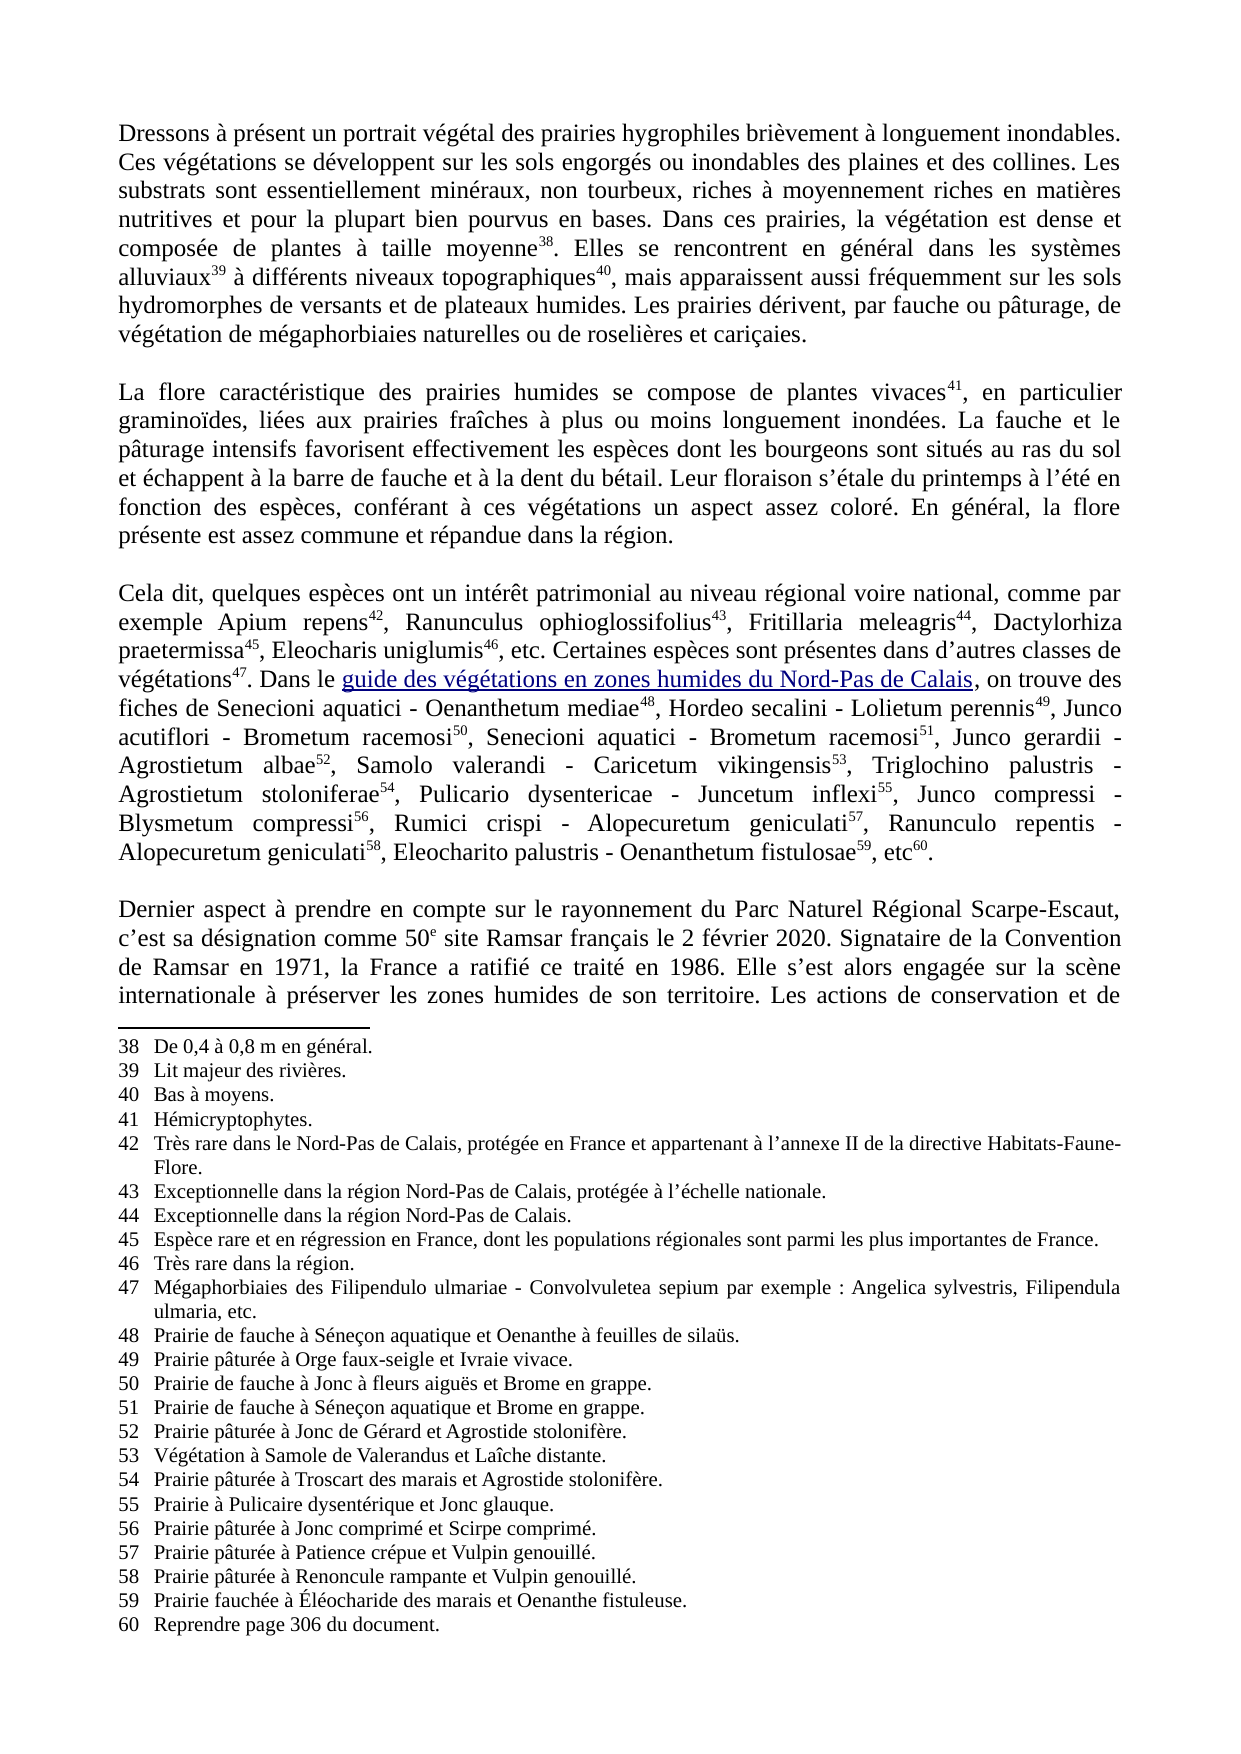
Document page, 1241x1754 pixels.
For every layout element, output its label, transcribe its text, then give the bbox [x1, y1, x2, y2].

text Lit majeur des rivières. [118, 1058, 1122, 1082]
text Dressons à présent un portrait végétal des prairies hygrophiles brièvement à longuement inondables. Ces végétations se développent sur les sols engorgés ou inondables des plaines et des collines. Les substrats sont essentiellement minéraux, non tourbeux, riches à moyennement riches en matières nutritives et pour la plupart bien pourvus en bases. Dans ces prairies, la végétation est dense et composée de plantes à taille moyenne. Elles se rencontrent en général dans les systèmes alluviaux à différents niveaux topographiques, mais apparaissent aussi fréquemment sur les sols hydromorphes de versants et de plateaux humides. Les prairies dérivent, par fauche ou pâturage, de végétation de mégaphorbiaies naturelles ou de roselières et cariçaies. [118, 118, 1122, 348]
text Prairie pâturée à Renoncule rampante et Vulpin genouillé. [118, 1564, 1122, 1588]
text Prairie de fauche à Séneçon aquatique et Brome en grappe. [118, 1395, 1122, 1419]
text Prairie de fauche à Jonc à fleurs aiguës et Brome en grappe. [118, 1371, 1122, 1395]
text Prairie pâturée à Troscart des marais et Agrostide stolonifère. [118, 1467, 1122, 1491]
text Espèce rare et en régression en France, dont les populations régionales sont parmi les plus importantes de France. [118, 1227, 1122, 1251]
text De 0,4 à 0,8 m en général. [118, 1034, 1122, 1058]
text Cela dit, quelques espèces ont un intérêt patrimonial au niveau régional voire national, comme par exemple Apium repens, Ranunculus ophioglossifolius, Fritillaria meleagris, Dactylorhiza praetermissa, Eleocharis uniglumis, etc. Certaines espèces sont présentes dans d’autres classes de végétations. Dans le guide des végétations en zones humides du Nord-Pas de Calais, on trouve des fiches de Senecioni aquatici - Oenanthetum mediae, Hordeo secalini - Lolietum perennis, Junco acutiflori - Brometum racemosi, Senecioni aquatici - Brometum racemosi, Junco gerardii - Agrostietum albae, Samolo valerandi - Caricetum vikingensis, Triglochino palustris - Agrostietum stoloniferae, Pulicario dysentericae - Juncetum inflexi, Junco compressi - Blysmetum compressi, Rumici crispi - Alopecuretum geniculati, Ranunculo repentis - Alopecuretum geniculati, Eleocharito palustris - Oenanthetum fistulosae, etc. [118, 578, 1122, 866]
text Exceptionnelle dans la région Nord-Pas de Calais, protégée à l’échelle nationale. [118, 1179, 1122, 1203]
text Très rare dans le Nord-Pas de Calais, protégée en France et appartenant à l’annexe II de la directive Habitats-Faune-Flore. [118, 1131, 1122, 1179]
text Très rare dans la région. [118, 1251, 1122, 1275]
text Prairie pâturée à Jonc de Gérard et Agrostide stolonifère. [118, 1419, 1122, 1443]
text La flore caractéristique des prairies humides se compose de plantes vivaces, en particulier graminoïdes, liées aux prairies fraîches à plus ou moins longuement inondées. La fauche et le pâturage intensifs favorisent effectivement les espèces dont les bourgeons sont situés au ras du sol et échappent à la barre de fauche et à la dent du bétail. Leur floraison s’étale du printemps à l’été en fonction des espèces, conférant à ces végétations un aspect assez coloré. En général, la flore présente est assez commune et répandue dans la région. [118, 377, 1122, 549]
text Prairie pâturée à Orge faux-seigle et Ivraie vivace. [118, 1347, 1122, 1371]
text Prairie de fauche à Séneçon aquatique et Oenanthe à feuilles de silaüs. [118, 1323, 1122, 1347]
text Exceptionnelle dans la région Nord-Pas de Calais. [118, 1203, 1122, 1227]
text Prairie pâturée à Patience crépue et Vulpin genouillé. [118, 1539, 1122, 1564]
text Reprendre page 306 du document. [118, 1612, 1122, 1636]
text Mégaphorbiaies des Filipendulo ulmariae - Convolvuletea sepium par exemple : Angelica sylvestris, Filipendula ulmaria, etc. [118, 1275, 1122, 1323]
text Hémicryptophytes. [118, 1106, 1122, 1131]
text Prairie à Pulicaire dysentérique et Jonc glauque. [118, 1491, 1122, 1516]
text Dernier aspect à prendre en compte sur le rayonnement du Parc Naturel Régional Scarpe-Escaut, c’est sa désignation comme 50e site Ramsar français le 2 février 2020. Signataire de la Convention de Ramsar en 1971, la France a ratifié ce traité en 1986. Elle s’est alors engagée sur la scène internationale à préserver les zones humides de son territoire. Les actions de conservation et de [118, 894, 1122, 1009]
text Végétation à Samole de Valerandus et Laîche distante. [118, 1443, 1122, 1467]
text Bas à moyens. [118, 1082, 1122, 1106]
text Prairie fauchée à Éléocharide des marais et Oenanthe fistuleuse. [118, 1588, 1122, 1612]
text Prairie pâturée à Jonc comprimé et Scirpe comprimé. [118, 1516, 1122, 1539]
